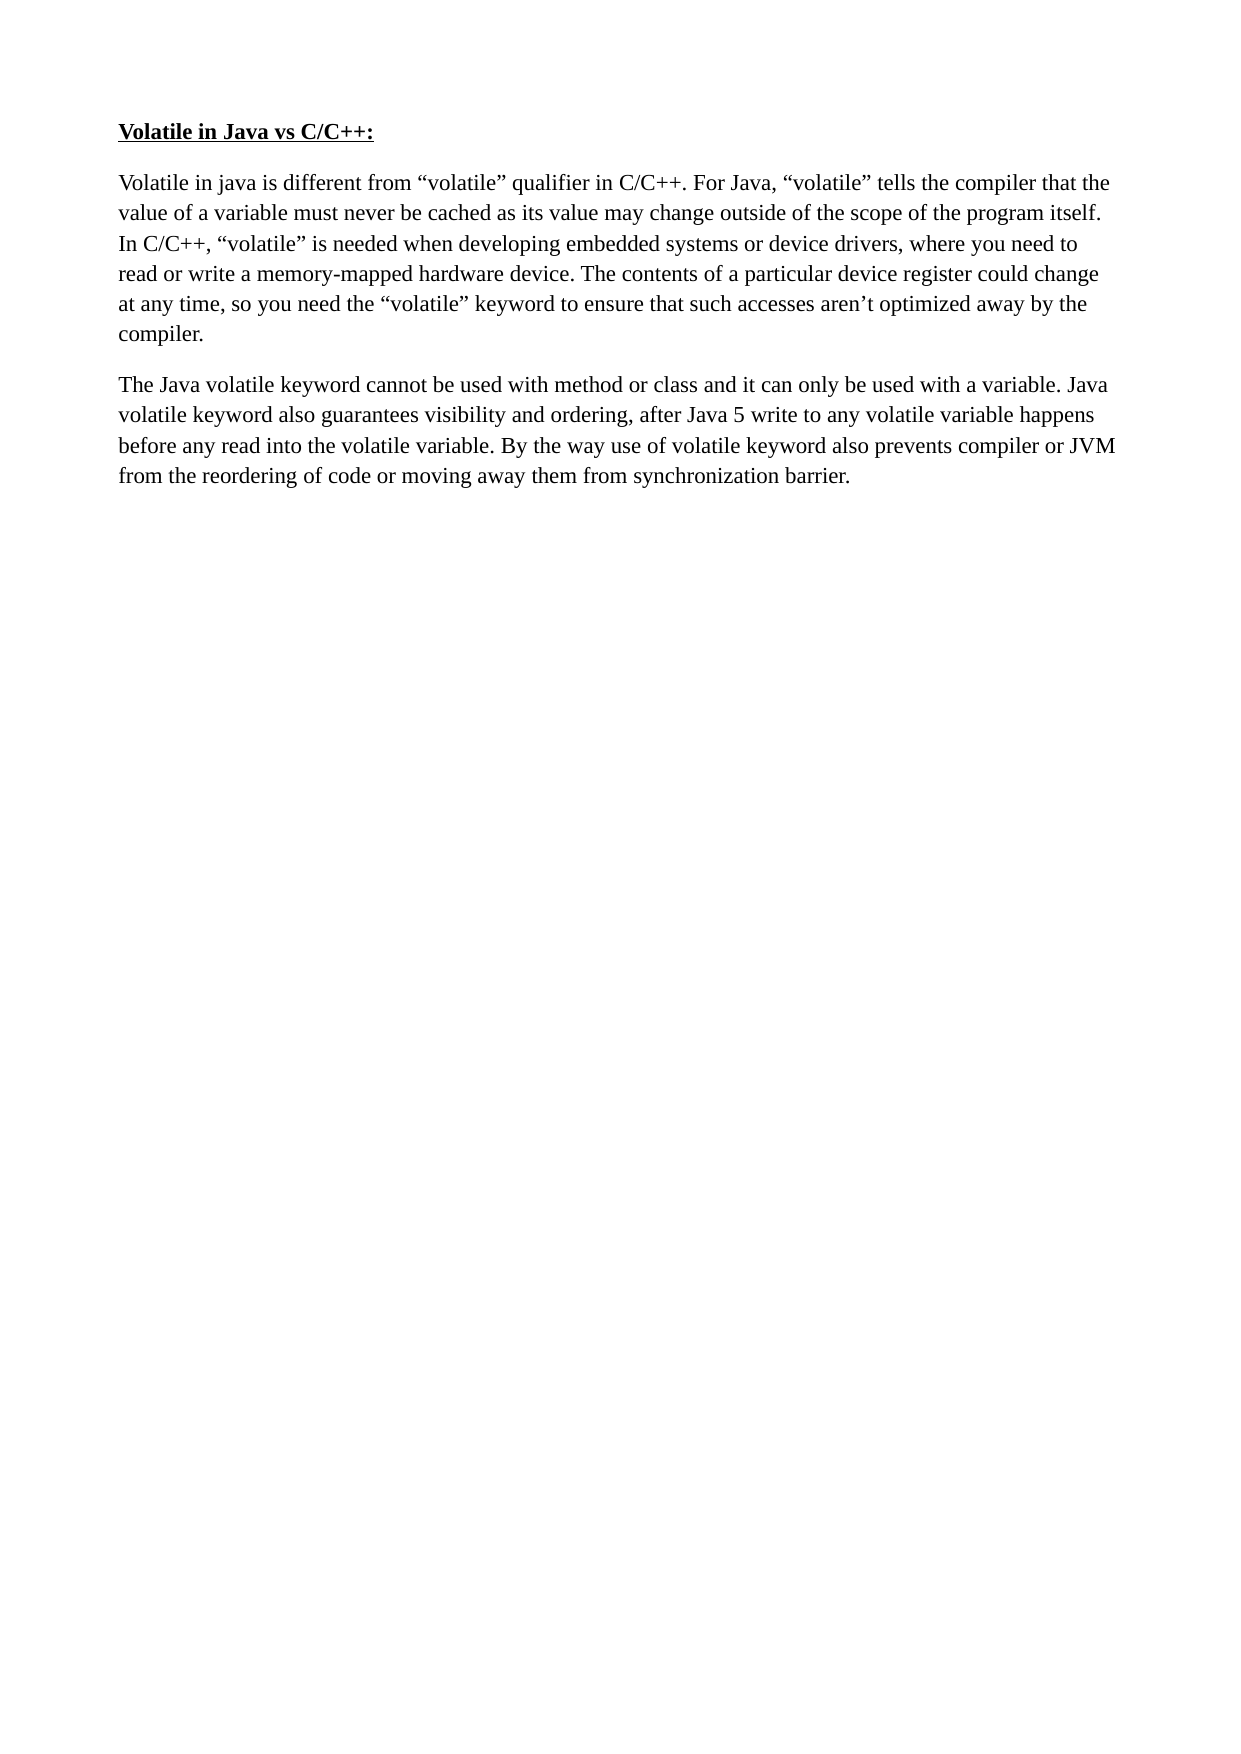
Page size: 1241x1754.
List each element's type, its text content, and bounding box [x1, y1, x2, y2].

text The Java volatile keyword cannot be used with method or class and it can only be used with a variable. Java volatile keyword also guarantees visibility and ordering, after Java 5 write to any volatile variable happens before any read into the volatile variable. By the way use of volatile keyword also prevents compiler or JVM from the reordering of code or moving away them from synchronization barrier. [118, 371, 1122, 488]
text Volatile in java is different from “volatile” qualifier in C/C++. For Java, “volatile” tells the compiler that the value of a variable must never be cached as its value may change outside of the scope of the program itself. In C/C++, “volatile” is needed when developing embedded systems or device drivers, where you need to read or write a memory-mapped hardware device. The contents of a particular device register could change at any time, so you need the “volatile” keyword to ensure that such accesses aren’t optimized away by the compiler. [118, 169, 1122, 347]
text Volatile in Java vs C/C++: [118, 118, 1122, 144]
